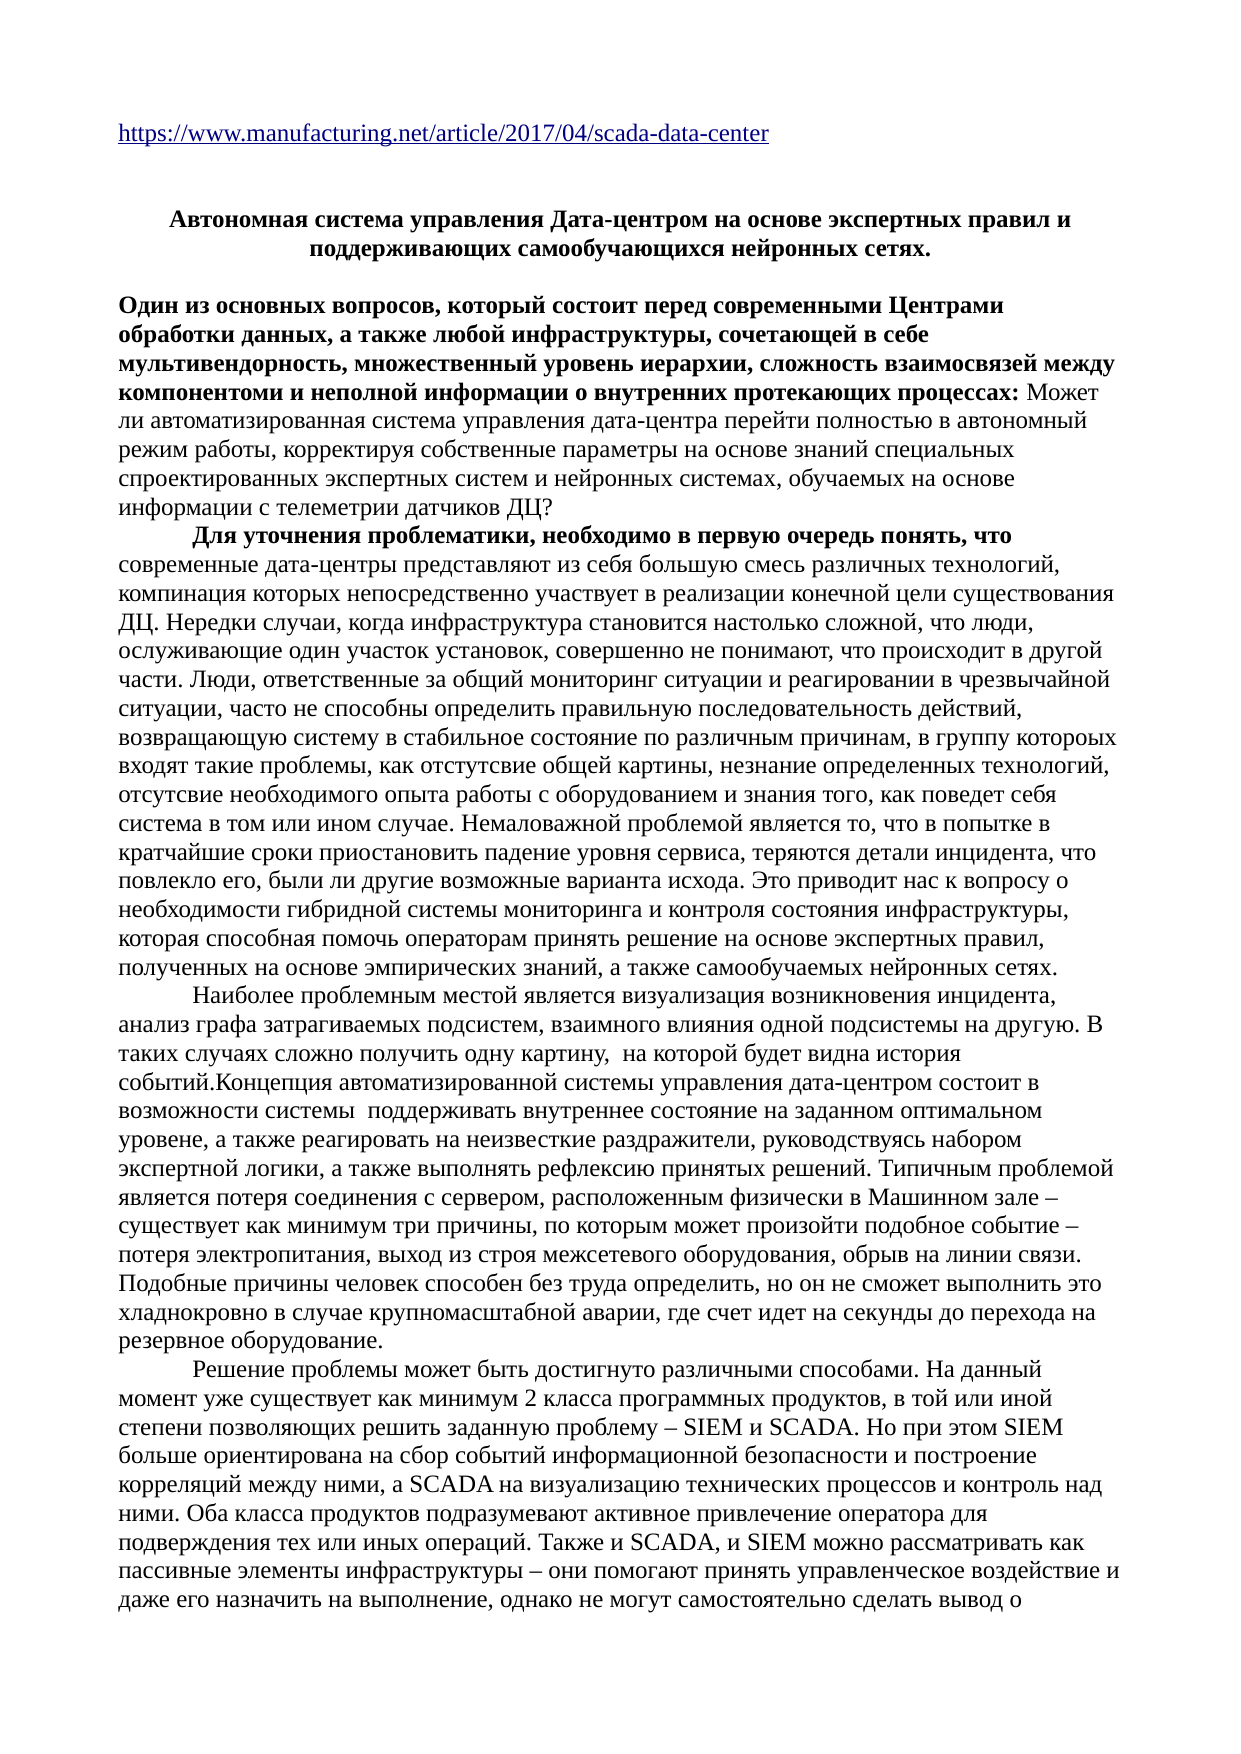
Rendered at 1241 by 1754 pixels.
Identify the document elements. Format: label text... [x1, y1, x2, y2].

text современные дата-центры представляют из себя большую смесь различных технологий, компинация которых непосредственно участвует в реализации конечной цели существования ДЦ. Нередки случаи, когда инфраструктура становится настолько сложной, что люди, ослуживающие один участок установок, совершенно не понимают, что происходит в другой части. Люди, ответственные за общий мониторинг ситуации и реагировании в чрезвычайной ситуации, часто не способны определить правильную последовательность действий, возвращающую систему в стабильное состояние по различным причинам, в группу котороых входят такие проблемы, как отстутсвие общей картины, незнание определенных технологий, отсутсвие необходимого опыта работы с оборудованием и знания того, как поведет себя система в том или ином случае. Немаловажной проблемой является то, что в попытке в кратчайшие сроки приостановить падение уровня сервиса, теряются детали инцидента, что повлекло его, были ли другие возможные варианта исхода. Это приводит нас к вопросу о необходимости гибридной системы мониторинга и контроля состояния инфраструктуры, которая способная помочь операторам принять решение на основе экспертных правил, полученных на основе эмпирических знаний, а также самообучаемых нейронных сетях. [118, 549, 1122, 981]
text Решение проблемы может быть достигнуто различными способами. На данный момент уже существует как минимум 2 класса программных продуктов, в той или иной степени позволяющих решить заданную проблему – SIEM и SCADA. Но при этом SIEM больше ориентирована на сбор событий информационной безопасности и построение корреляций между ними, а SCADA на визуализацию технических процессов и контроль над ними. Оба класса продуктов подразумевают активное привлечение оператора для подверждения тех или иных операций. Также и SCADA, и SIEM можно рассматривать как пассивные элементы инфраструктуры – они помогают принять управленческое воздействие и даже его назначить на выполнение, однако не могут самостоятельно сделать вывод о [118, 1354, 1122, 1613]
text Наиболее проблемным местой является визуализация возникновения инцидента, анализ графа затрагиваемых подсистем, взаимного влияния одной подсистемы на другую. В таких случаях сложно получить одну картину, на которой будет видна история событий.Концепция автоматизированной системы управления дата-центром состоит в возможности системы поддерживать внутреннее состояние на заданном оптимальном уровене, а также реагировать на неизвесткие раздражители, руководствуясь набором экспертной логики, а также выполнять рефлексию принятых решений. Типичным проблемой является потеря соединения с сервером, расположенным физически в Машинном зале – существует как минимум три причины, по которым может произойти подобное событие – потеря электропитания, выход из строя межсетевого оборудования, обрыв на линии связи. Подобные причины человек способен без труда определить, но он не сможет выполнить это хладнокровно в случае крупномасштабной аварии, где счет идет на секунды до перехода на резервное оборудование. [118, 981, 1122, 1354]
text Один из основных вопросов, который состоит перед современными Центрами обработки данных, а также любой инфраструктуры, сочетающей в себе мультивендорность, множественный уровень иерархии, сложность взаимосвязей между компонентоми и неполной информации о внутренних протекающих процессах: Может ли автоматизированная система управления дата-центра перейти полностью в автономный режим работы, корректируя собственные параметры на основе знаний специальных спроектированных экспертных систем и нейронных системах, обучаемых на основе информации с телеметрии датчиков ДЦ? [118, 291, 1122, 521]
text https://www.manufacturing.net/article/2017/04/scada-data-center [118, 118, 1122, 147]
text Для уточнения проблематики, необходимо в первую очередь понять, что [118, 521, 1122, 549]
text Автономная система управления Дата-центром на основе экспертных правил и поддерживающих самообучающихся нейронных сетях. [118, 204, 1122, 262]
